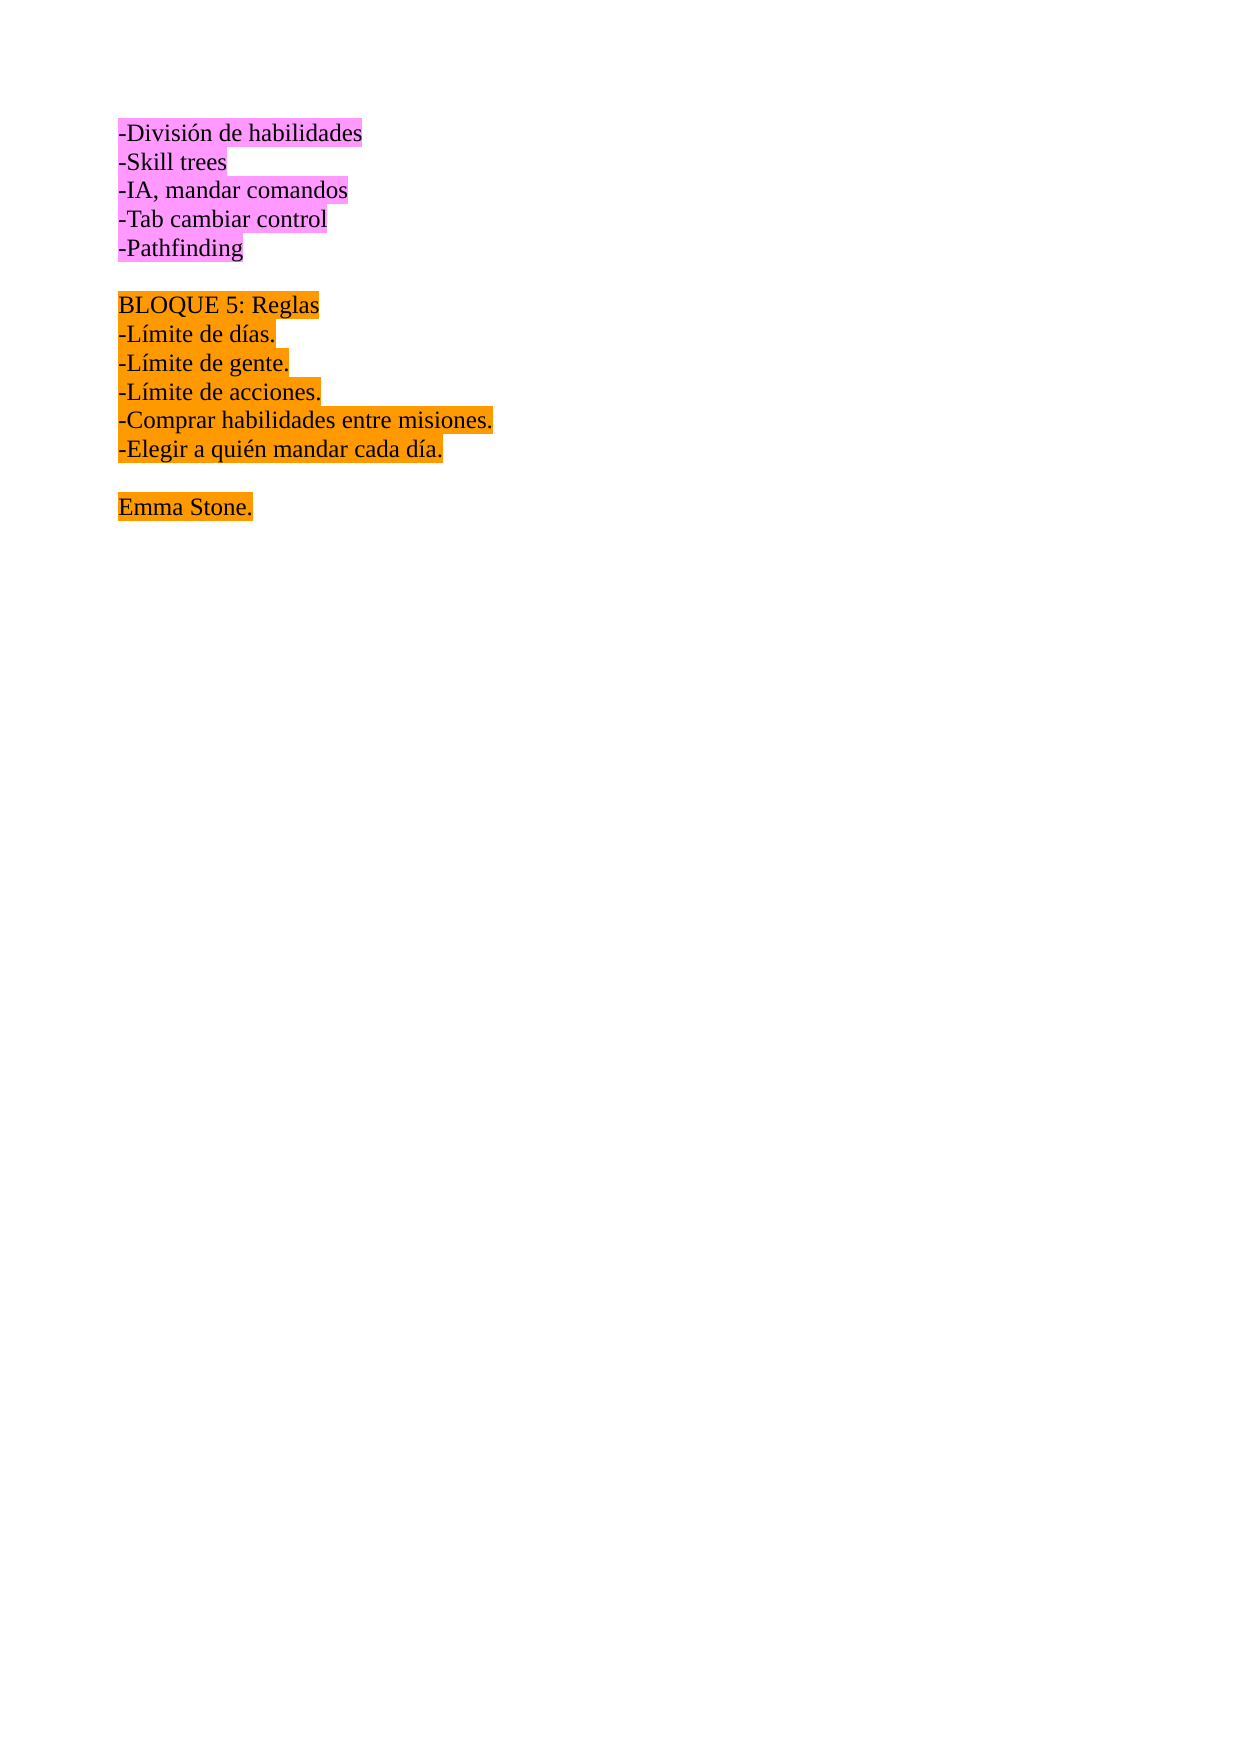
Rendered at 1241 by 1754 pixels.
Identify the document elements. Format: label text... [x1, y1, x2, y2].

text BLOQUE 5: Reglas [118, 291, 1122, 319]
text -IA, mandar comandos [118, 176, 1122, 204]
text -Skill trees [118, 147, 1122, 176]
text -Límite de acciones. [118, 377, 1122, 406]
text -Límite de días. [118, 319, 1122, 348]
text -Comprar habilidades entre misiones. [118, 406, 1122, 434]
text -División de habilidades [118, 118, 1122, 147]
text -Tab cambiar control [118, 204, 1122, 233]
text Emma Stone. [118, 492, 1122, 521]
text -Pathfinding [118, 233, 1122, 262]
text -Elegir a quién mandar cada día. [118, 434, 1122, 463]
text -Límite de gente. [118, 348, 1122, 377]
